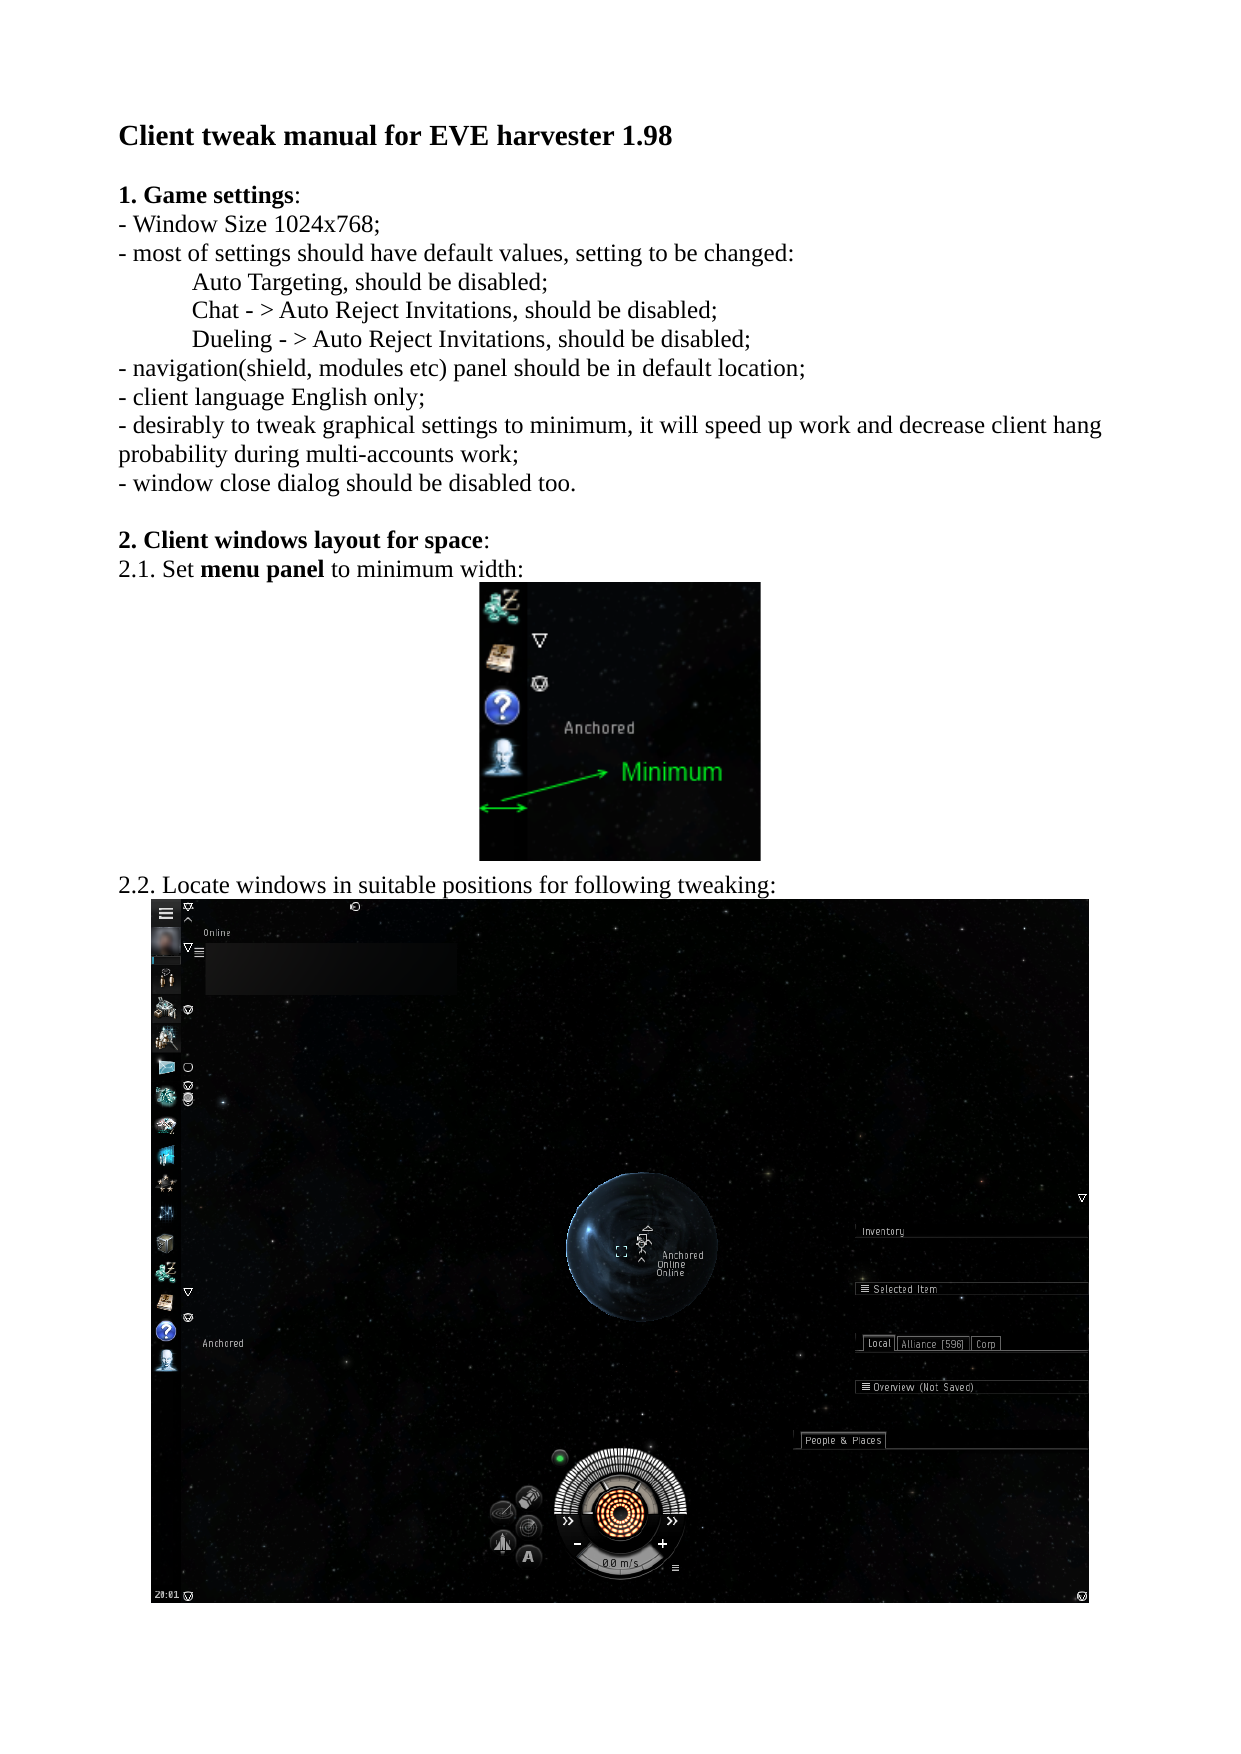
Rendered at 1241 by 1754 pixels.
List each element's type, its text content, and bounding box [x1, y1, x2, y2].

text - client language English only; [118, 382, 1122, 410]
text 1. Game settings: [118, 180, 1122, 209]
text 2.1. Set menu panel to minimum width: [118, 554, 1122, 583]
text - window close dialog should be disabled too. [118, 468, 1122, 497]
text 2.2. Locate windows in suitable positions for following tweaking: [118, 870, 1122, 899]
text - Window Size 1024х768; [118, 209, 1122, 238]
text Dueling - > Auto Reject Invitations, should be disabled; [118, 324, 1122, 353]
text Chat - > Auto Reject Invitations, should be disabled; [118, 295, 1122, 324]
text 2. Client windows layout for space: [118, 525, 1122, 554]
picture [479, 582, 761, 861]
text - most of settings should have default values, setting to be changed: [118, 238, 1122, 267]
text Client tweak manual for EVE harvester 1.98 [118, 118, 1122, 152]
text Auto Targeting, should be disabled; [118, 267, 1122, 295]
text - desirably to tweak graphical settings to minimum, it will speed up work and decrease client hang probability during multi-accounts work; [118, 410, 1122, 468]
picture [151, 899, 1089, 1603]
text - navigation(shield, modules etc) panel should be in default location; [118, 353, 1122, 382]
